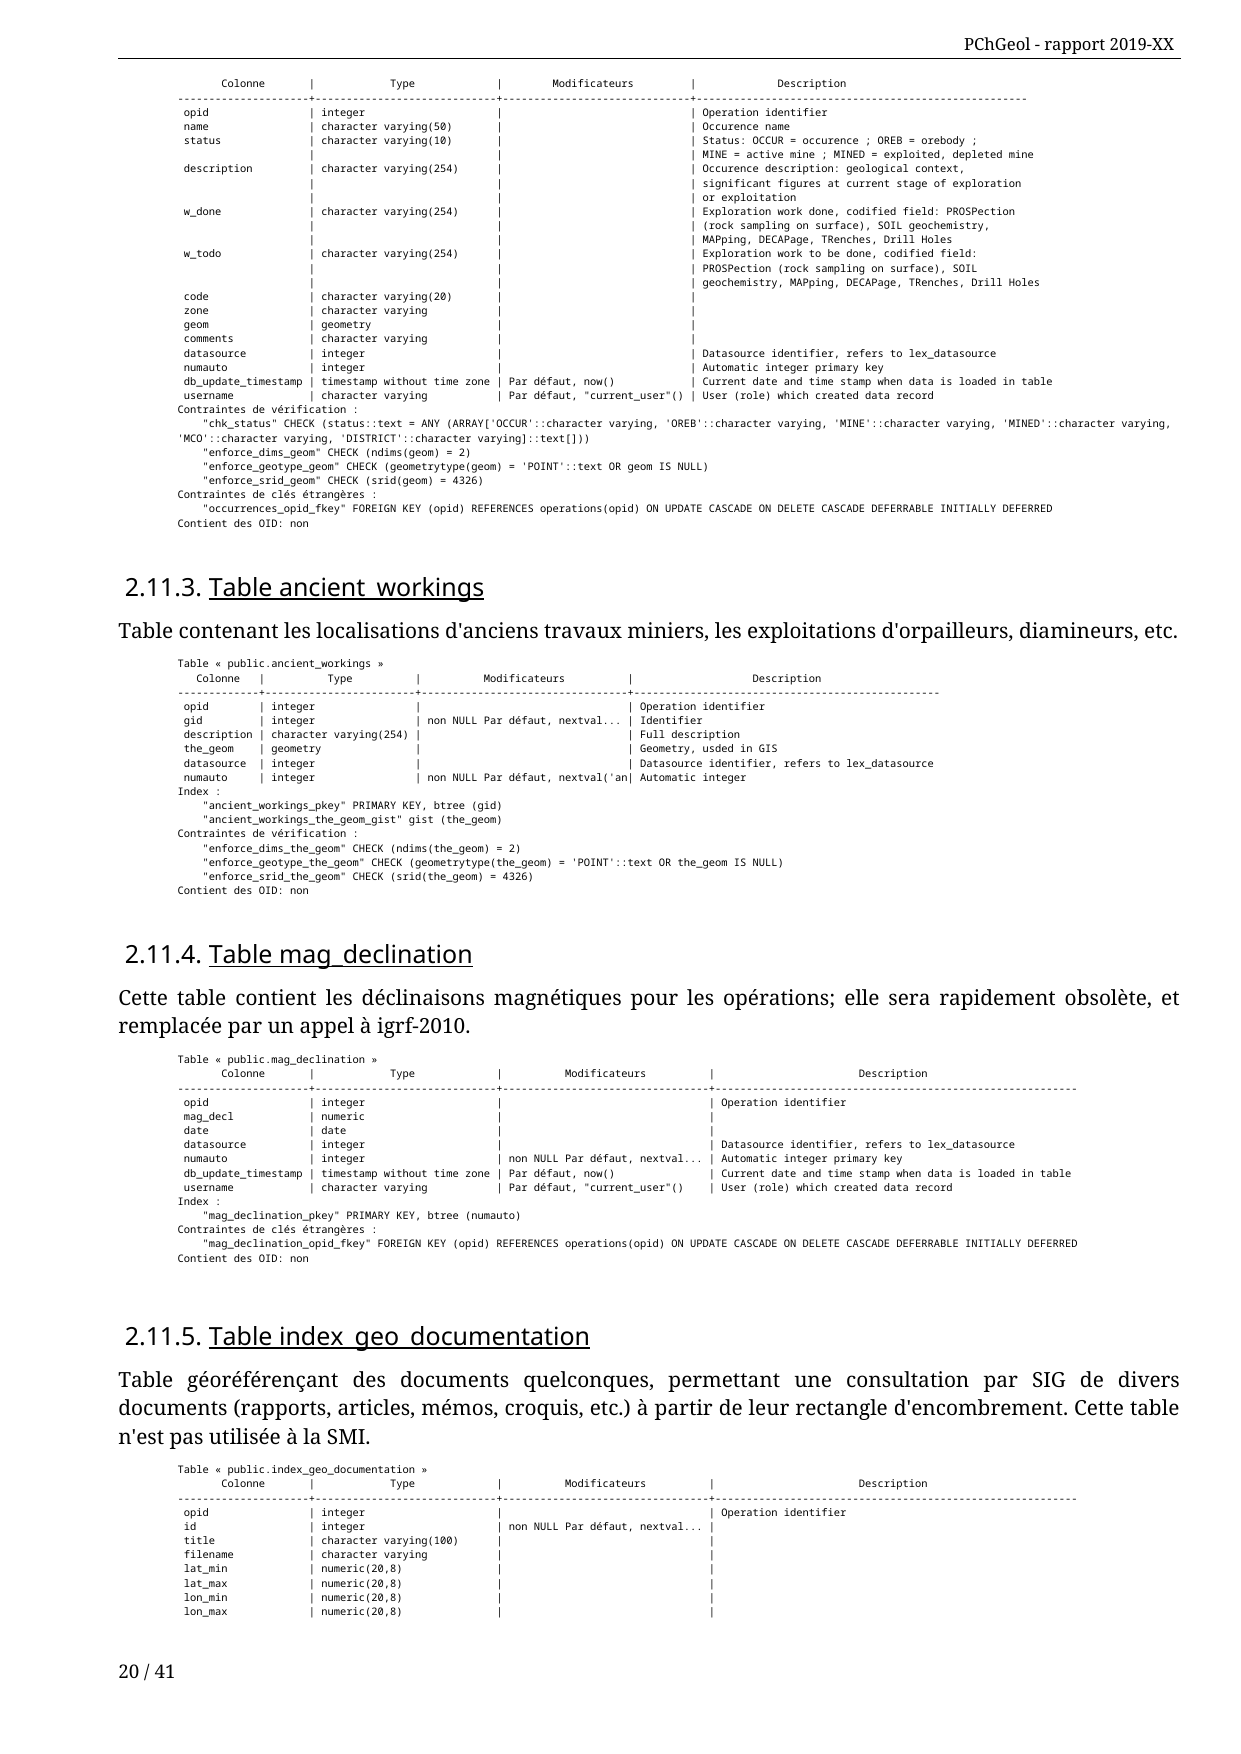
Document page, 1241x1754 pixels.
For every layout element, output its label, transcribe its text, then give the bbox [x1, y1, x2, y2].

text ---------------------+-----------------------------+---------------------------------+---------------------------------------------------------- [177, 1491, 1181, 1505]
subtitle Table index_geo_documentation [118, 1318, 1181, 1352]
text | | | MAPping, DECAPage, TRenches, Drill Holes [177, 233, 1181, 247]
text | | | geochemistry, MAPping, DECAPage, TRenches, Drill Holes [177, 275, 1181, 289]
text "enforce_geotype_geom" CHECK (geometrytype(geom) = 'POINT'::text OR geom IS NULL) [177, 459, 1181, 473]
text "ancient_workings_pkey" PRIMARY KEY, btree (gid) [177, 798, 1181, 812]
text Contient des OID: non [177, 883, 1181, 897]
text Contraintes de vérification : [177, 403, 1181, 417]
text numauto | integer | non NULL Par défaut, nextval('an| Automatic integer [177, 770, 1181, 784]
text | | | MINE = active mine ; MINED = exploited, depleted mine [177, 148, 1181, 162]
text lat_max | numeric(20,8) | | [177, 1576, 1181, 1590]
text code | character varying(20) | | [177, 289, 1181, 303]
text mag_decl | numeric | | [177, 1109, 1181, 1123]
text numauto | integer | | Automatic integer primary key [177, 360, 1181, 374]
text w_todo | character varying(254) | | Exploration work to be done, codified field: [177, 247, 1181, 261]
text numauto | integer | non NULL Par défaut, nextval... | Automatic integer primary key [177, 1152, 1181, 1166]
text Colonne | Type | Modificateurs | Description [177, 77, 1181, 91]
text title | character varying(100) | | [177, 1533, 1181, 1548]
text | | | significant figures at current stage of exploration [177, 176, 1181, 190]
text Table « public.index_geo_documentation » [177, 1463, 1181, 1477]
subtitle Table ancient_workings [118, 569, 1181, 603]
text Table géoréférençant des documents quelconques, permettant une consultation par SIG de divers documents (rapports, articles, mémos, croquis, etc.) à partir de leur rectangle d'encombrement. Cette table n'est pas utilisée à la SMI. [118, 1365, 1181, 1450]
text username | character varying | Par défaut, "current_user"() | User (role) which created data record [177, 388, 1181, 403]
text "occurrences_opid_fkey" FOREIGN KEY (opid) REFERENCES operations(opid) ON UPDATE CASCADE ON DELETE CASCADE DEFERRABLE INITIALLY DEFERRED [177, 502, 1181, 516]
text | | | PROSPection (rock sampling on surface), SOIL [177, 261, 1181, 275]
text geom | geometry | | [177, 318, 1181, 332]
text lat_min | numeric(20,8) | | [177, 1562, 1181, 1576]
text | | | or exploitation [177, 190, 1181, 204]
text "enforce_srid_the_geom" CHECK (srid(the_geom) = 4326) [177, 869, 1181, 883]
text the_geom | geometry | | Geometry, usded in GIS [177, 742, 1181, 756]
text status | character varying(10) | | Status: OCCUR = occurence ; OREB = orebody ; [177, 133, 1181, 148]
text lon_min | numeric(20,8) | | [177, 1590, 1181, 1604]
text | | | (rock sampling on surface), SOIL geochemistry, [177, 218, 1181, 233]
text Colonne | Type | Modificateurs | Description [177, 1067, 1181, 1081]
text filename | character varying | | [177, 1548, 1181, 1562]
text Contraintes de vérification : [177, 827, 1181, 841]
text "chk_status" CHECK (status::text = ANY (ARRAY['OCCUR'::character varying, 'OREB'::character varying, 'MINE'::character varying, 'MINED'::character varying, 'MCO'::character varying, 'DISTRICT'::character varying]::text[])) [177, 417, 1181, 445]
text comments | character varying | | [177, 332, 1181, 346]
subtitle Table mag_declination [118, 937, 1181, 971]
text id | integer | non NULL Par défaut, nextval... | [177, 1519, 1181, 1533]
text Table « public.ancient_workings » [177, 657, 1181, 671]
text Contraintes de clés étrangères : [177, 488, 1181, 502]
text datasource | integer | | Datasource identifier, refers to lex_datasource [177, 1137, 1181, 1152]
text datasource | integer | | Datasource identifier, refers to lex_datasource [177, 756, 1181, 770]
text "enforce_geotype_the_geom" CHECK (geometrytype(the_geom) = 'POINT'::text OR the_geom IS NULL) [177, 855, 1181, 869]
text ---------------------+-----------------------------+------------------------------+----------------------------------------------------- [177, 91, 1181, 105]
text "mag_declination_opid_fkey" FOREIGN KEY (opid) REFERENCES operations(opid) ON UPDATE CASCADE ON DELETE CASCADE DEFERRABLE INITIALLY DEFERRED [177, 1237, 1181, 1251]
text ---------------------+-----------------------------+---------------------------------+---------------------------------------------------------- [177, 1081, 1181, 1095]
text gid | integer | non NULL Par défaut, nextval... | Identifier [177, 713, 1181, 727]
text lon_max | numeric(20,8) | | [177, 1604, 1181, 1618]
text Table contenant les localisations d'anciens travaux miniers, les exploitations d'orpailleurs, diamineurs, etc. [118, 616, 1181, 644]
text opid | integer | | Operation identifier [177, 1095, 1181, 1109]
text date | date | | [177, 1123, 1181, 1137]
text Index : [177, 784, 1181, 798]
text Index : [177, 1194, 1181, 1208]
text opid | integer | | Operation identifier [177, 699, 1181, 713]
text description | character varying(254) | | Occurence description: geological context, [177, 162, 1181, 176]
text "enforce_dims_the_geom" CHECK (ndims(the_geom) = 2) [177, 841, 1181, 855]
text "mag_declination_pkey" PRIMARY KEY, btree (numauto) [177, 1208, 1181, 1222]
text description | character varying(254) | | Full description [177, 727, 1181, 742]
text -------------+------------------------+---------------------------------+------------------------------------------------- [177, 685, 1181, 699]
text opid | integer | | Operation identifier [177, 105, 1181, 119]
text name | character varying(50) | | Occurence name [177, 119, 1181, 133]
text Contient des OID: non [177, 1251, 1181, 1265]
text "enforce_srid_geom" CHECK (srid(geom) = 4326) [177, 473, 1181, 488]
text "ancient_workings_the_geom_gist" gist (the_geom) [177, 812, 1181, 827]
text w_done | character varying(254) | | Exploration work done, codified field: PROSPection [177, 204, 1181, 218]
text zone | character varying | | [177, 303, 1181, 318]
text Table « public.mag_declination » [177, 1052, 1181, 1067]
text "enforce_dims_geom" CHECK (ndims(geom) = 2) [177, 445, 1181, 459]
text username | character varying | Par défaut, "current_user"() | User (role) which created data record [177, 1180, 1181, 1194]
text Contraintes de clés étrangères : [177, 1222, 1181, 1237]
text Colonne | Type | Modificateurs | Description [177, 671, 1181, 685]
text Contient des OID: non [177, 516, 1181, 530]
text db_update_timestamp | timestamp without time zone | Par défaut, now() | Current date and time stamp when data is loaded in table [177, 1166, 1181, 1180]
text db_update_timestamp | timestamp without time zone | Par défaut, now() | Current date and time stamp when data is loaded in table [177, 374, 1181, 388]
text Colonne | Type | Modificateurs | Description [177, 1477, 1181, 1491]
text datasource | integer | | Datasource identifier, refers to lex_datasource [177, 346, 1181, 360]
text Cette table contient les déclinaisons magnétiques pour les opérations; elle sera rapidement obsolète, et remplacée par un appel à igrf-2010. [118, 983, 1181, 1040]
text opid | integer | | Operation identifier [177, 1505, 1181, 1519]
